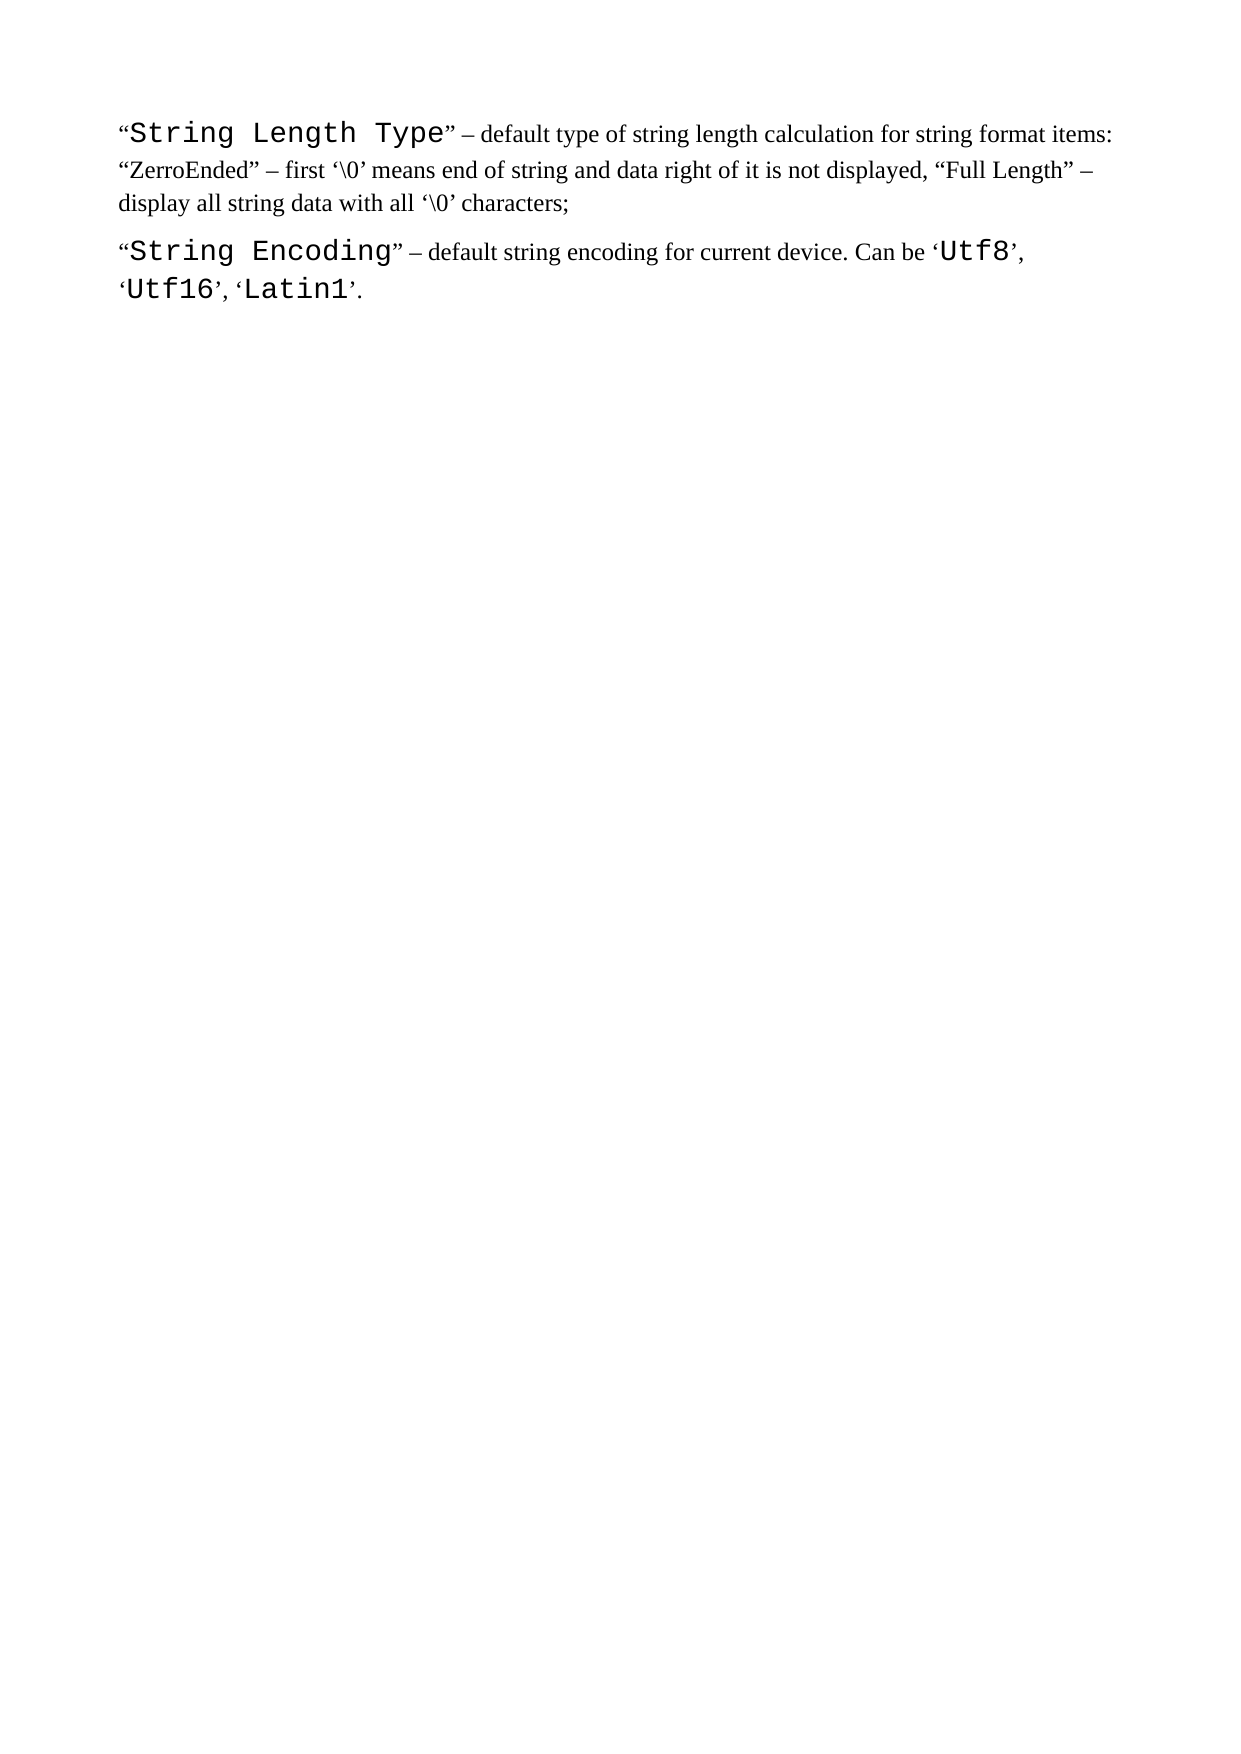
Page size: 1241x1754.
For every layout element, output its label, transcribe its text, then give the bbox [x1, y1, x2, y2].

text “String Length Type” – default type of string length calculation for string format items: “ZerroEnded” – first ‘\0’ means end of string and data right of it is not displayed, “Full Length” – display all string data with all ‘\0’ characters; [118, 118, 1122, 217]
text “String Encoding” – default string encoding for current device. Can be ‘Utf8’, ‘Utf16’, ‘Latin1’. [118, 236, 1122, 307]
